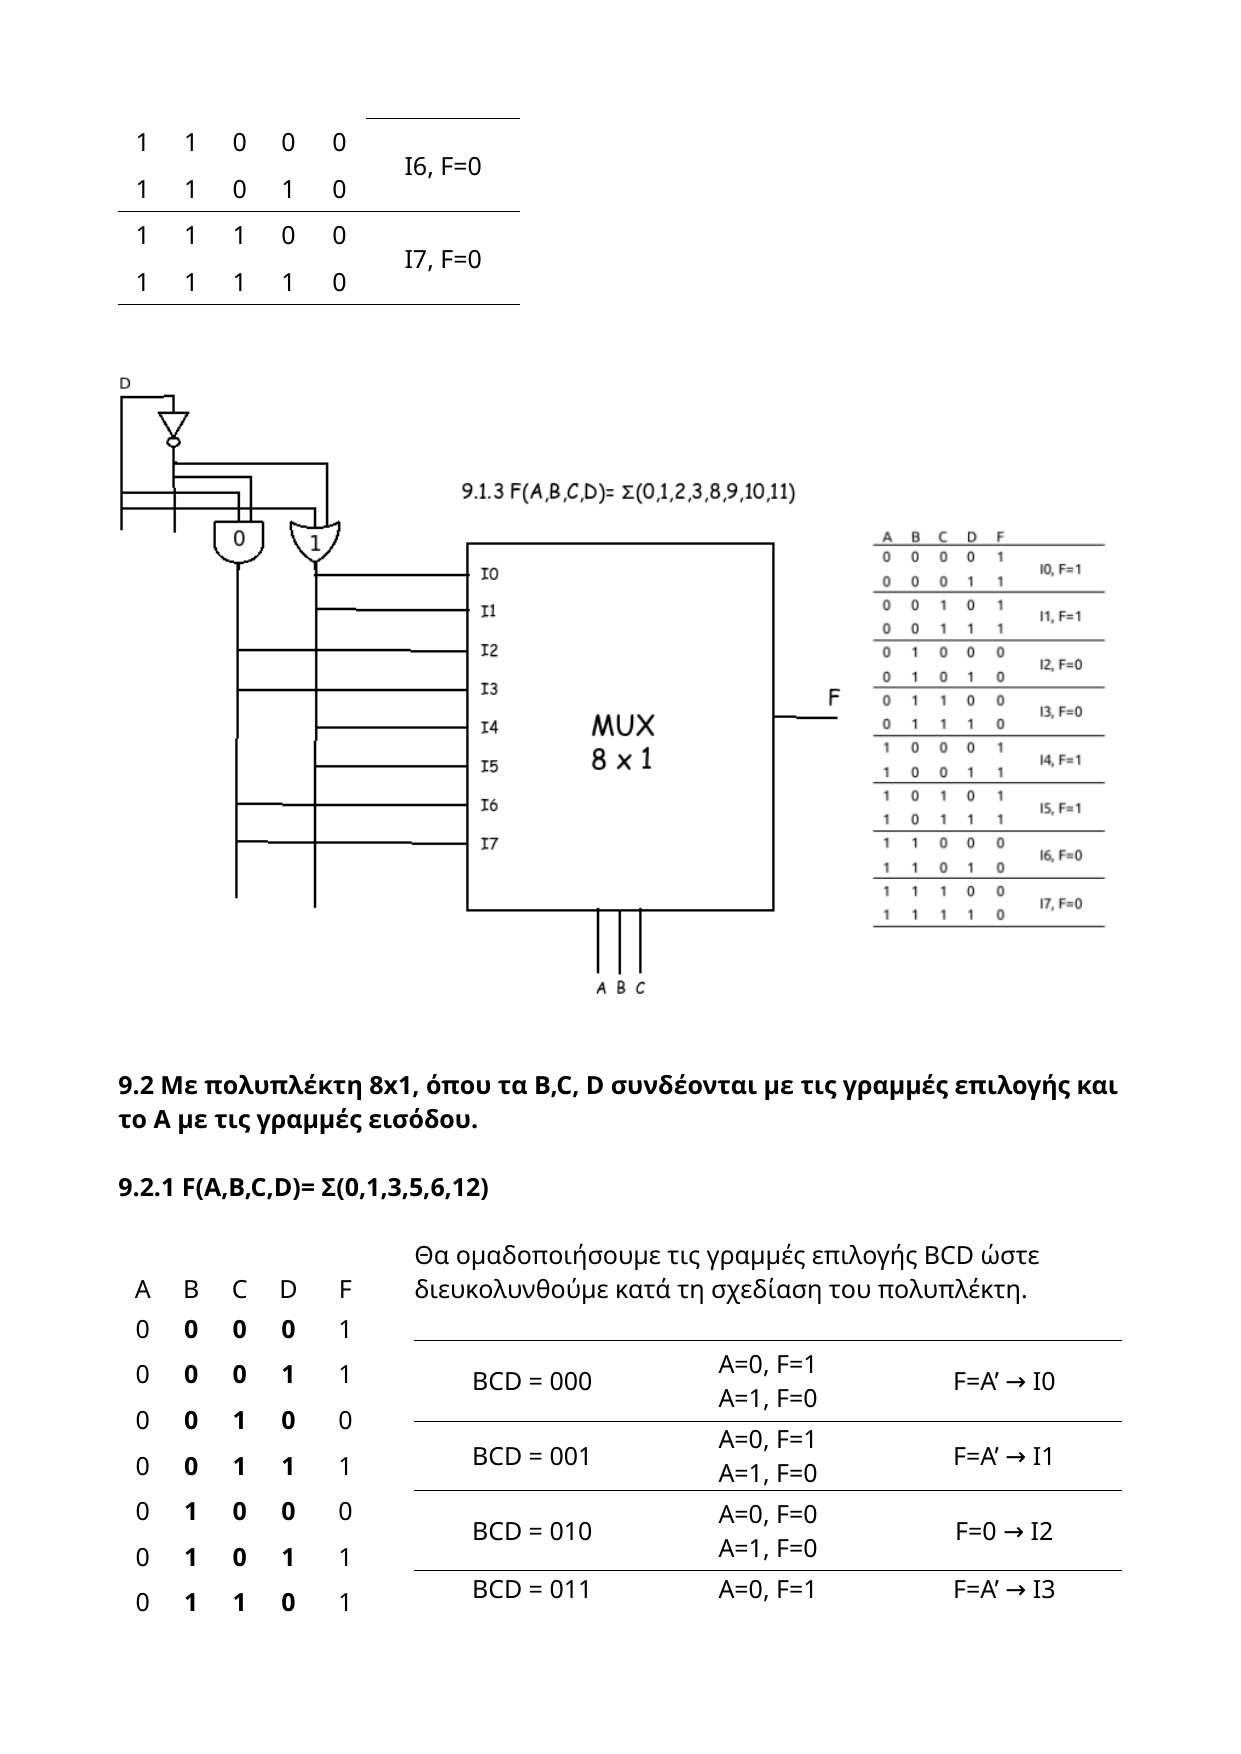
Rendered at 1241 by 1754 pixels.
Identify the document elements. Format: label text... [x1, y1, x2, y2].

table_cell A=0, F=1 [650, 1571, 886, 1605]
table_cell 1 [215, 258, 264, 304]
table_cell 1 [118, 258, 167, 304]
table_cell BCD = 011 [414, 1571, 650, 1605]
table_cell 1 [167, 1488, 215, 1533]
table_header BCD = 000 [414, 1341, 650, 1421]
table_cell 1 [264, 1351, 312, 1397]
table_cell 1 [215, 1443, 264, 1488]
table_header [118, 1238, 414, 1624]
table_cell I6, F=0 [366, 119, 520, 211]
table_cell 1 [167, 1534, 215, 1579]
table_cell 1 [313, 1306, 378, 1351]
table_cell 0 [215, 1351, 264, 1397]
table_cell 0 [313, 118, 366, 165]
table_cell 1 [118, 165, 167, 211]
table_cell 1 [264, 1534, 312, 1579]
table_cell 1 [313, 1579, 378, 1624]
table_cell 0 [118, 1579, 167, 1624]
table_header B [167, 1272, 215, 1306]
table_cell F=A’ → I3 [886, 1571, 1122, 1605]
table_header A [118, 1272, 167, 1306]
table_cell 1 [264, 258, 312, 304]
table_cell 1 [167, 165, 215, 211]
table_cell 0 [264, 1579, 312, 1624]
table_header Θα ομαδοποιήσουμε τις γραμμές επιλογής BCD ώστε διευκολυνθούμε κατά τη σχεδίαση του πολυπλέκτη. [414, 1238, 1122, 1340]
table_cell 0 [118, 1306, 167, 1351]
table_header [414, 1605, 1122, 1624]
table_cell A=0, F=0 A=1, F=0 [650, 1491, 886, 1570]
table_cell F=0 → I2 [886, 1491, 1122, 1570]
table_cell 1 [167, 212, 215, 258]
table_cell 1 [215, 212, 264, 258]
table_cell F=A’ → I1 [886, 1422, 1122, 1490]
table_cell 0 [215, 165, 264, 211]
table_cell 0 [264, 1397, 312, 1442]
table_cell 0 [264, 212, 312, 258]
table_cell 1 [215, 1397, 264, 1442]
text 9.2 Με πολυπλέκτη 8x1, όπου τα B,C, D συνδέονται με τις γραμμές επιλογής και το A με τις γραμμές εισόδου. [118, 1067, 1122, 1136]
table_cell 0 [264, 1488, 312, 1533]
table_cell 0 [215, 118, 264, 165]
table_cell 0 [118, 1351, 167, 1397]
table_cell 0 [118, 1443, 167, 1488]
table_cell 1 [118, 118, 167, 165]
table_header D [264, 1272, 312, 1306]
table_cell 0 [313, 1397, 378, 1442]
table_header C [215, 1272, 264, 1306]
table_cell 1 [313, 1534, 378, 1579]
table_cell 1 [167, 258, 215, 304]
table_cell 0 [167, 1397, 215, 1442]
table_cell 0 [313, 258, 366, 304]
table_cell 0 [215, 1534, 264, 1579]
table_cell BCD = 001 [414, 1422, 650, 1490]
table_cell 0 [264, 118, 312, 165]
table_cell I7, F=0 [366, 212, 520, 304]
table_cell 0 [118, 1534, 167, 1579]
text 9.2.1 F(A,B,C,D)= Σ(0,1,3,5,6,12) [118, 1169, 1122, 1204]
table_cell 1 [167, 118, 215, 165]
table_cell A=0, F=1 A=1, F=0 [650, 1422, 886, 1490]
table_cell 1 [118, 212, 167, 258]
table_cell 0 [313, 165, 366, 211]
table_cell 1 [167, 1579, 215, 1624]
table_cell 1 [215, 1579, 264, 1624]
table_cell 0 [215, 1488, 264, 1533]
table_cell 1 [313, 1443, 378, 1488]
table_cell 0 [118, 1488, 167, 1533]
table_cell 0 [215, 1306, 264, 1351]
table_cell 0 [167, 1351, 215, 1397]
table_header F [313, 1272, 378, 1306]
table_cell 0 [264, 1306, 312, 1351]
table_cell 1 [264, 165, 312, 211]
table_cell 0 [313, 1488, 378, 1533]
table_cell 1 [264, 1443, 312, 1488]
table_cell 0 [167, 1306, 215, 1351]
table_header A=0, F=1 A=1, F=0 [650, 1341, 886, 1421]
table_cell 1 [313, 1351, 378, 1397]
table_header F=A’ → I0 [886, 1341, 1122, 1421]
table_cell 0 [118, 1397, 167, 1442]
table_cell BCD = 010 [414, 1491, 650, 1570]
table_cell 0 [313, 212, 366, 258]
table_cell 0 [167, 1443, 215, 1488]
picture [118, 373, 1123, 1000]
